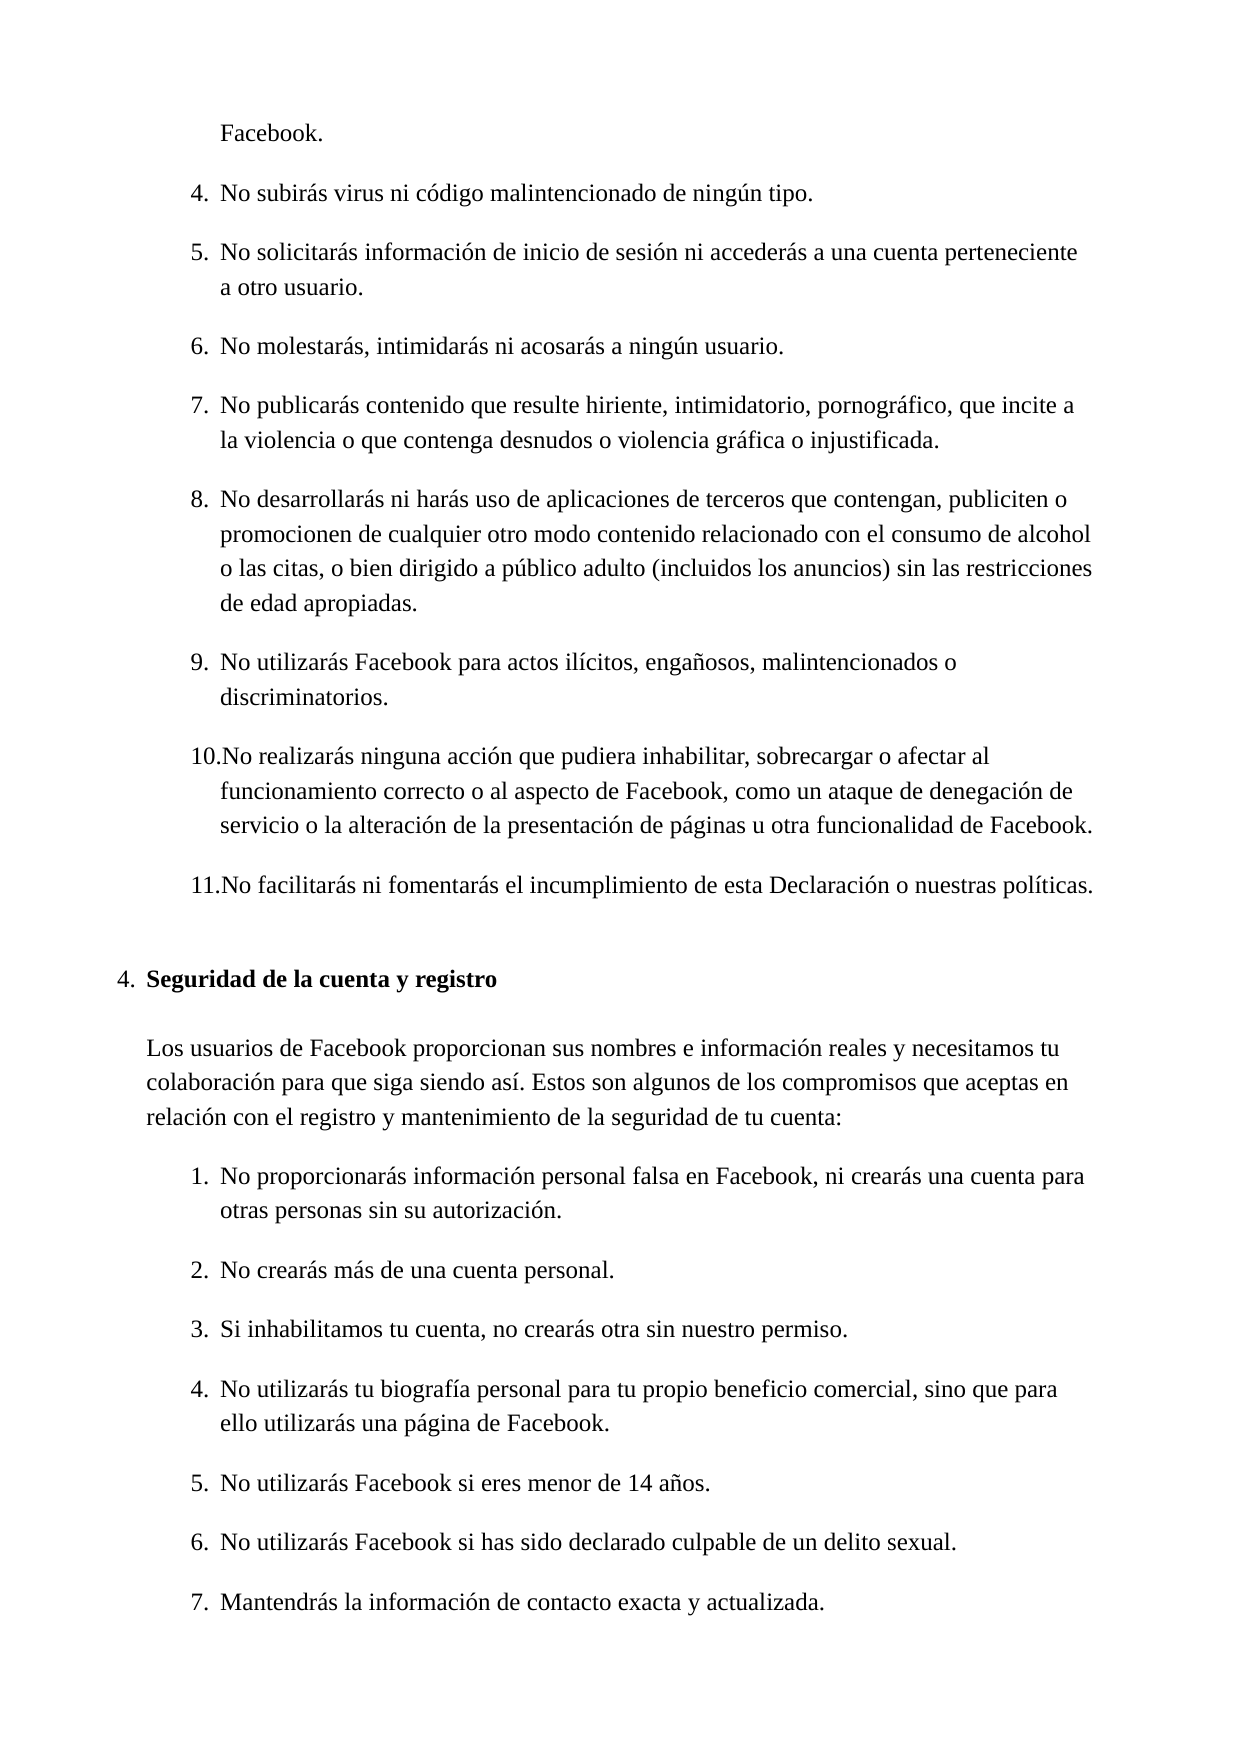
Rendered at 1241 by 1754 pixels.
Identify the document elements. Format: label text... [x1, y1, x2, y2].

list No publicarás contenido que resulte hiriente, intimidatorio, pornográfico, que incite a la violencia o que contenga desnudos o violencia gráfica o injustificada. [190, 391, 1094, 454]
list No utilizarás Facebook si has sido declarado culpable de un delito sexual. [190, 1527, 1094, 1556]
list No realizarás ninguna acción que pudiera inhabilitar, sobrecargar o afectar al funcionamiento correcto o al aspecto de Facebook, como un ataque de denegación de servicio o la alteración de la presentación de páginas u otra funcionalidad de Facebook. [190, 741, 1094, 839]
list No subirás virus ni código malintencionado de ningún tipo. [190, 178, 1094, 206]
list No utilizarás Facebook si eres menor de 14 años. [190, 1468, 1094, 1497]
list No utilizarás tu biografía personal para tu propio beneficio comercial, sino que para ello utilizarás una página de Facebook. [190, 1374, 1094, 1437]
list No proporcionarás información personal falsa en Facebook, ni crearás una cuenta para otras personas sin su autorización. [190, 1161, 1094, 1224]
list Seguridad de la cuenta y registro Los usuarios de Facebook proporcionan sus nombres e información reales y necesitamos tu colaboración para que siga siendo así. Estos son algunos de los compromisos que aceptas en relación con el registro y mantenimiento de la seguridad de tu cuenta: [118, 964, 1094, 1130]
list No molestarás, intimidarás ni acosarás a ningún usuario. [190, 331, 1094, 360]
list No crearás más de una cuenta personal. [190, 1255, 1094, 1284]
list No solicitarás información de inicio de sesión ni accederás a una cuenta perteneciente a otro usuario. [190, 237, 1094, 300]
list Mantendrás la información de contacto exacta y actualizada. [190, 1587, 1094, 1616]
list No utilizarás Facebook para actos ilícitos, engañosos, malintencionados o discriminatorios. [190, 647, 1094, 711]
list No facilitarás ni fomentarás el incumplimiento de esta Declaración o nuestras políticas. [190, 870, 1094, 933]
list Si inhabilitamos tu cuenta, no crearás otra sin nuestro permiso. [190, 1314, 1094, 1343]
list No desarrollarás ni harás uso de aplicaciones de terceros que contengan, publiciten o promocionen de cualquier otro modo contenido relacionado con el consumo de alcohol o las citas, o bien dirigido a público adulto (incluidos los anuncios) sin las restricciones de edad apropiadas. [190, 484, 1094, 617]
list Facebook. [190, 118, 1094, 147]
